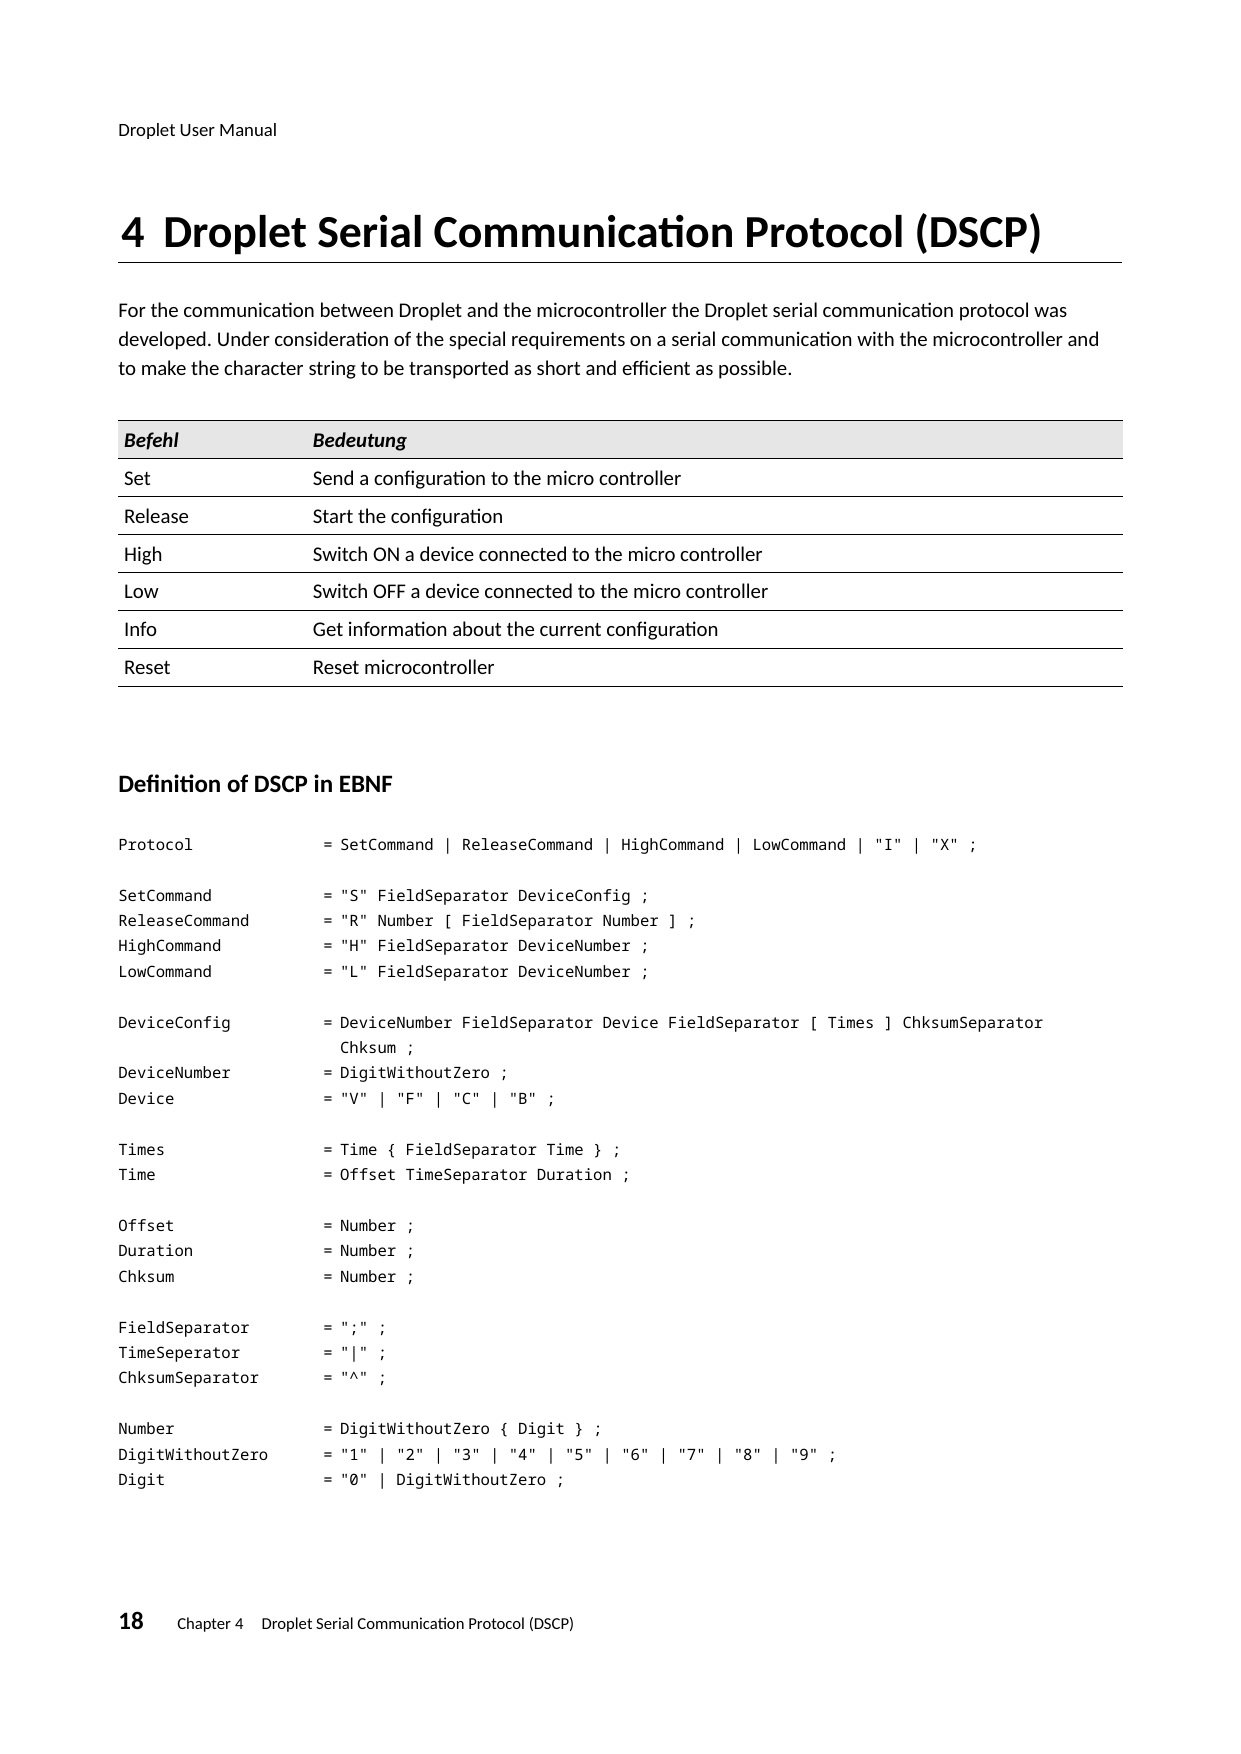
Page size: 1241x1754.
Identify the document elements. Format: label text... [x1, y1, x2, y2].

table_header Befehl [118, 421, 307, 458]
table_cell Set [118, 459, 307, 496]
table_cell Start the configuration [307, 497, 1123, 534]
table_header Bedeutung [307, 421, 1123, 458]
text Times = Time { FieldSeparator Time } ; [118, 1138, 1122, 1160]
text Number = DigitWithoutZero { Digit } ; [118, 1418, 1122, 1439]
text Protocol = SetCommand | ReleaseCommand | HighCommand | LowCommand | "I" | "X" ; [118, 833, 1122, 855]
text HighCommand = "H" FieldSeparator DeviceNumber ; [118, 935, 1122, 956]
table_cell Low [118, 573, 307, 610]
table_cell Reset [118, 649, 307, 686]
table_cell Send a configuration to the micro controller [307, 459, 1123, 496]
text DeviceNumber = DigitWithoutZero ; [118, 1062, 1122, 1083]
text LowCommand = "L" FieldSeparator DeviceNumber ; [118, 961, 1122, 982]
text DeviceConfig = DeviceNumber FieldSeparator Device FieldSeparator [ Times ] ChksumSeparator Chksum ; [118, 1011, 1122, 1058]
text SetCommand = "S" FieldSeparator DeviceConfig ; [118, 884, 1122, 906]
text Offset = Number ; [118, 1215, 1122, 1236]
text ReleaseCommand = "R" Number [ FieldSeparator Number ] ; [118, 910, 1122, 931]
table_cell Switch ON a device connected to the micro controller [307, 535, 1123, 572]
text TimeSeperator = "|" ; [118, 1342, 1122, 1363]
table_cell High [118, 535, 307, 572]
subtitle Definition of DSCP in EBNF [118, 768, 1122, 799]
table_cell Release [118, 497, 307, 534]
table_cell Reset microcontroller [307, 649, 1123, 686]
text ChksumSeparator = "^" ; [118, 1367, 1122, 1388]
text DigitWithoutZero = "1" | "2" | "3" | "4" | "5" | "6" | "7" | "8" | "9" ; [118, 1443, 1122, 1465]
table_cell Switch OFF a device connected to the micro controller [307, 573, 1123, 610]
text Duration = Number ; [118, 1240, 1122, 1261]
table_cell Info [118, 611, 307, 648]
text FieldSeparator = ";" ; [118, 1316, 1122, 1338]
text Time = Offset TimeSeparator Duration ; [118, 1164, 1122, 1185]
text Device = "V" | "F" | "C" | "B" ; [118, 1088, 1122, 1109]
text Digit = "0" | DigitWithoutZero ; [118, 1469, 1122, 1490]
table_cell Get information about the current configuration [307, 611, 1123, 648]
text For the communication between Droplet and the microcontroller the Droplet serial communication protocol was developed. Under consideration of the special requirements on a serial communication with the microcontroller and to make the character string to be transported as short and efficient as possible. [118, 297, 1122, 381]
text Chksum = Number ; [118, 1266, 1122, 1287]
subtitle Droplet Serial Communication Protocol (DSCP) [118, 200, 1122, 262]
